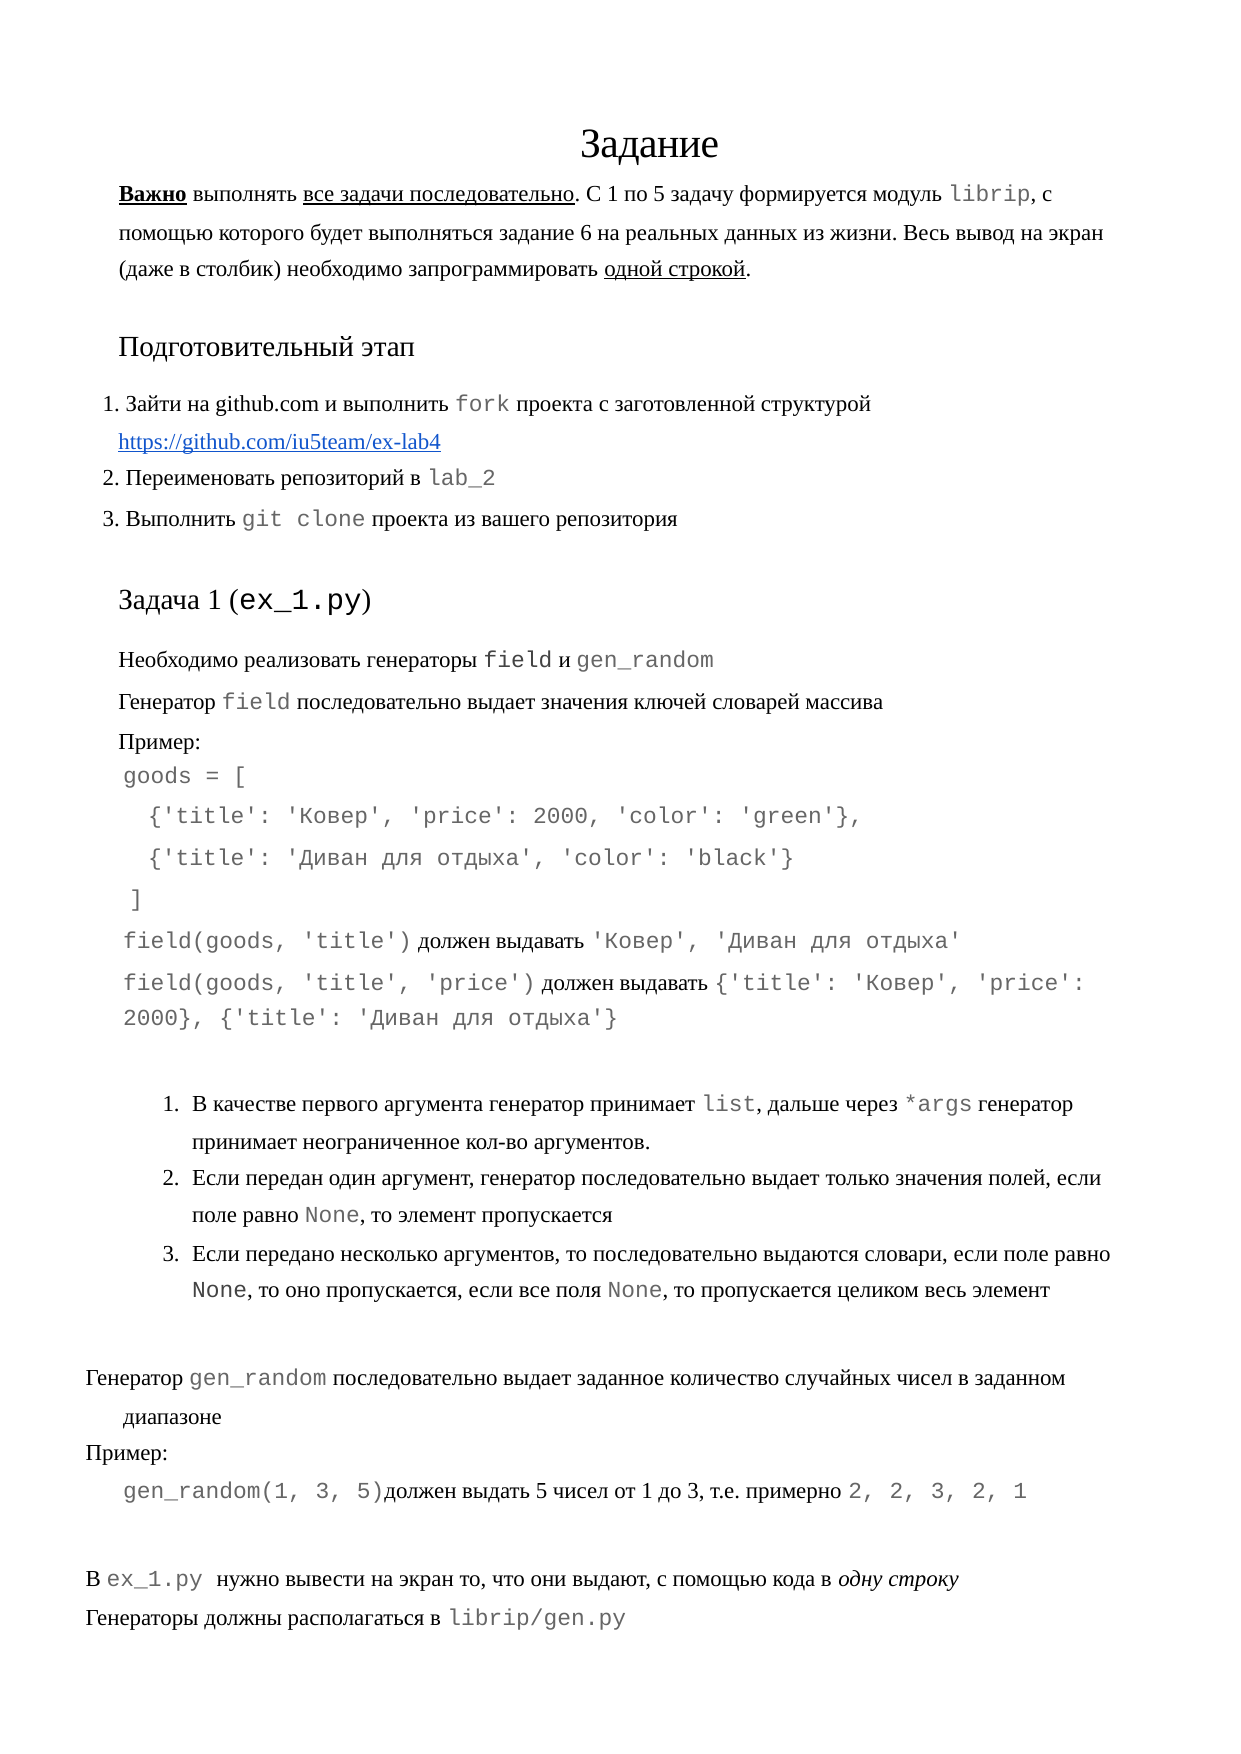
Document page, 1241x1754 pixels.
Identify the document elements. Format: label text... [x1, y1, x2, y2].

text {'title': 'Ковер', 'price': 2000, 'color': 'green'}, [123, 800, 1122, 830]
text Важно выполнять все задачи последовательно. С 1 по 5 задачу формируется модуль librip, с помощью которого будет выполняться задание 6 на реальных данных из жизни. Весь вывод на экран (даже в столбик) необходимо запрограммировать одной строкой. [118, 178, 1122, 281]
subtitle Задание [118, 118, 1122, 166]
text gen_random(1, 3, 5)должен выдать 5 чисел от 1 до 3, т.е. примерно 2, 2, 3, 2, 1 [123, 1475, 1122, 1506]
text 3. Выполнить git clone проекта из вашего репозитория [102, 503, 1122, 533]
text Пример: [118, 728, 1122, 754]
text field(goods, 'title', 'price') должен выдавать {'title': 'Ковер', 'price': 2000}, {'title': 'Диван для отдыха'} [123, 967, 1122, 1032]
list В качестве первого аргумента генератор принимает list, дальше через *args генератор принимает неограниченное кол-во аргументов. [162, 1090, 1122, 1154]
text Генераторы должны располагаться в librip/gen.py [85, 1603, 1122, 1632]
subtitle Подготовительный этап [118, 329, 1122, 362]
list Если передан один аргумент, генератор последовательно выдает только значения полей, если поле равно None, то элемент пропускается [162, 1164, 1122, 1229]
text Пример: [85, 1439, 1122, 1465]
list Если передано несколько аргументов, то последовательно выдаются словари, если поле равно None, то оно пропускается, если все поля None, то пропускается целиком весь элемент [162, 1240, 1122, 1304]
subtitle Задача 1 (ex_1.py) [118, 582, 1122, 618]
text Необходимо реализовать генераторы field и gen_random [118, 644, 1122, 675]
text В ex_1.py нужно вывести на экран то, что они выдают, с помощью кода в одну строку [85, 1565, 1122, 1593]
text field(goods, 'title') должен выдавать 'Ковер', 'Диван для отдыха' [123, 925, 1122, 955]
text ] [123, 883, 1122, 913]
text goods = [ [123, 764, 1122, 790]
text 2. Переименовать репозиторий в lab_2 [102, 464, 1122, 492]
text Генератор gen_random последовательно выдает заданное количество случайных чисел в заданном диапазоне [85, 1362, 1122, 1429]
text 1. Зайти на github.com и выполнить fork проекта с заготовленной структурой https://github.com/iu5team/ex-lab4 [102, 388, 1122, 454]
text Генератор field последовательно выдает значения ключей словарей массива [118, 686, 1122, 716]
text {'title': 'Диван для отдыха', 'color': 'black'} [123, 842, 1122, 872]
